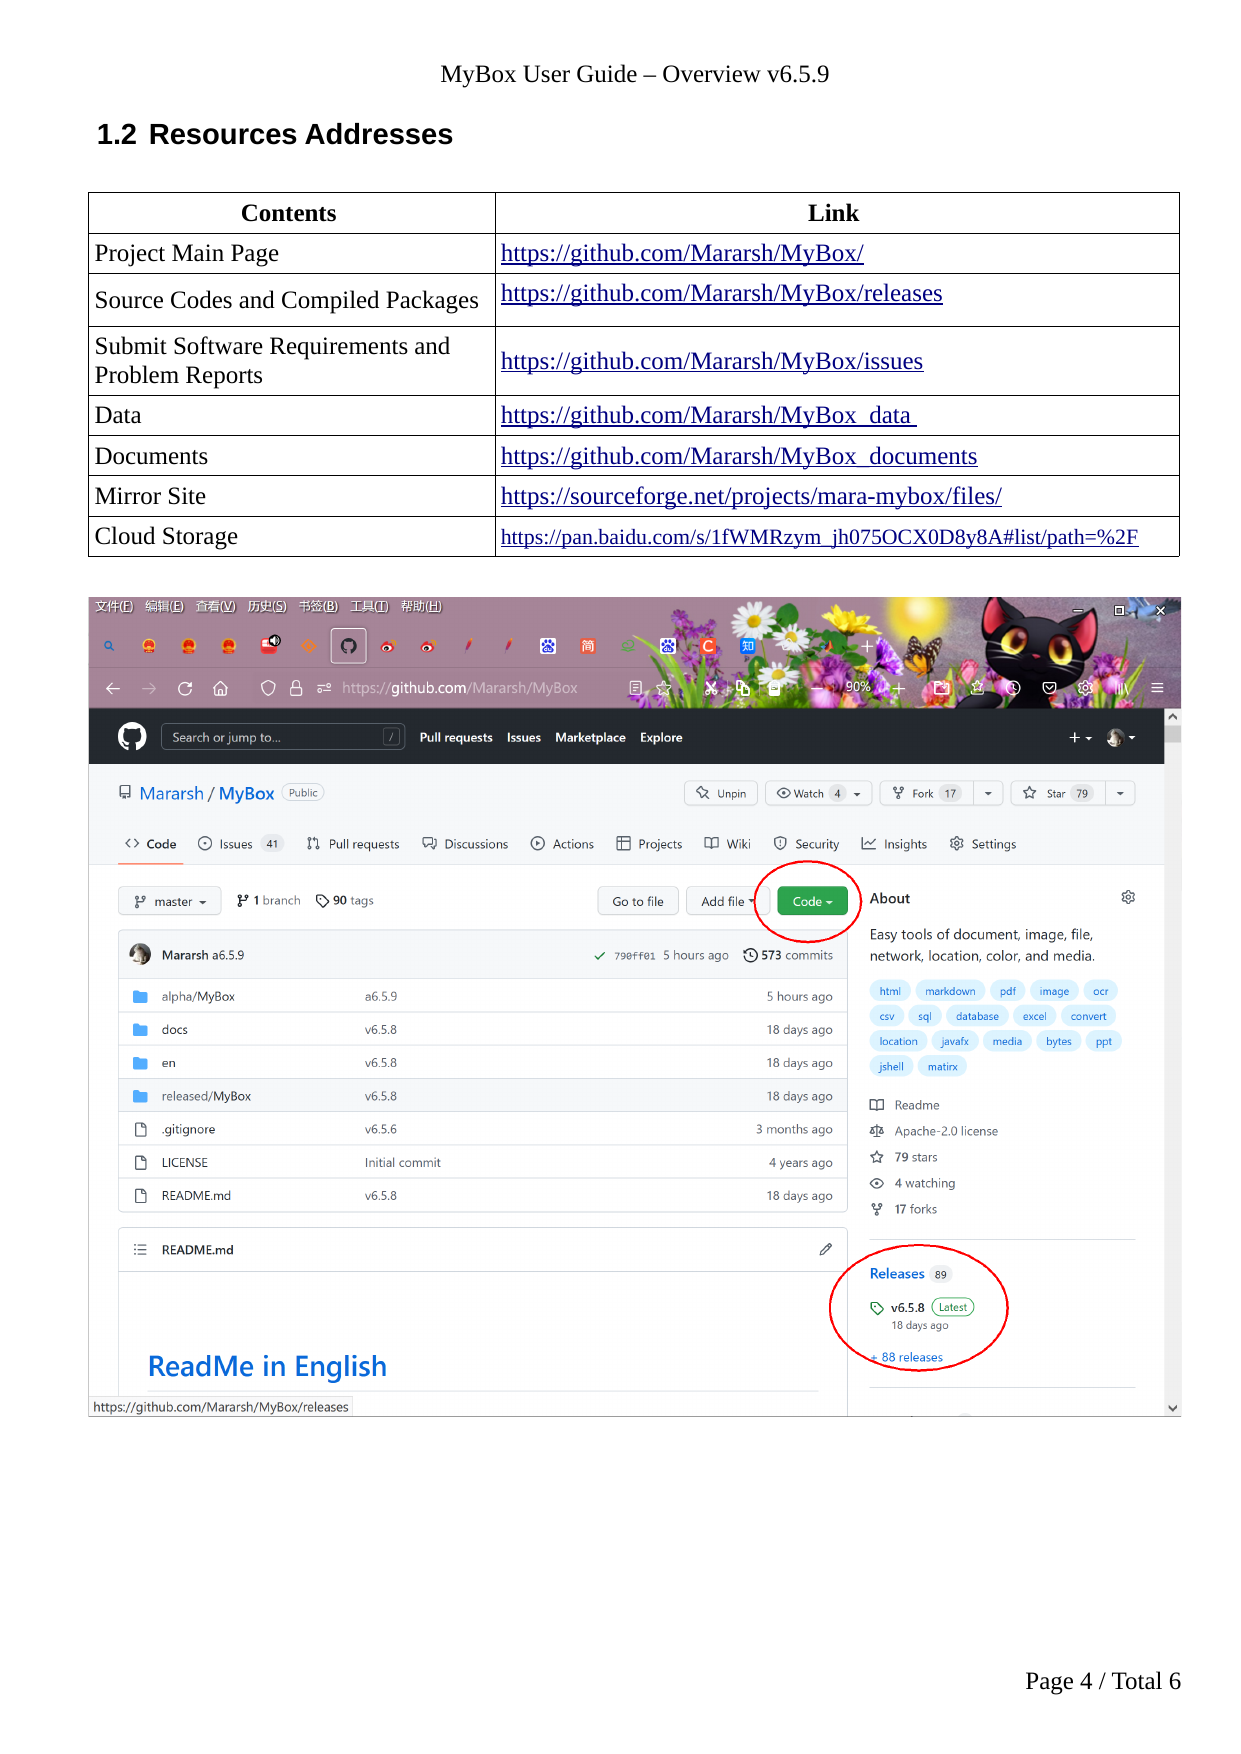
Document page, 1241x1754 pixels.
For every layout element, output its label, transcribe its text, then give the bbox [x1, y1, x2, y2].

table_cell https://github.com/Mararsh/MyBox/releases [496, 274, 1179, 326]
table_cell https://github.com/Mararsh/MyBox_documents [496, 436, 1179, 475]
subtitle Resources Addresses [88, 117, 1181, 151]
table_cell Cloud Storage [89, 517, 495, 556]
table_cell Mirror Site [89, 476, 495, 516]
table_cell https://github.com/Mararsh/MyBox/ [496, 234, 1179, 273]
table_header Link [496, 193, 1179, 232]
table_header Contents [89, 193, 495, 232]
table_cell Documents [89, 436, 495, 475]
table_cell https://github.com/Mararsh/MyBox_data [496, 396, 1179, 435]
table_cell Data [89, 396, 495, 435]
table_cell Submit Software Requirements and Problem Reports [89, 327, 495, 394]
picture [88, 597, 1182, 1417]
table_cell https://sourceforge.net/projects/mara-mybox/files/ [496, 476, 1179, 516]
table_cell https://github.com/Mararsh/MyBox/issues [496, 327, 1179, 394]
table_cell Source Codes and Compiled Packages [89, 274, 495, 326]
table_cell https://pan.baidu.com/s/1fWMRzym_jh075OCX0D8y8A#list/path=%2F [496, 517, 1179, 556]
table_cell Project Main Page [89, 234, 495, 273]
